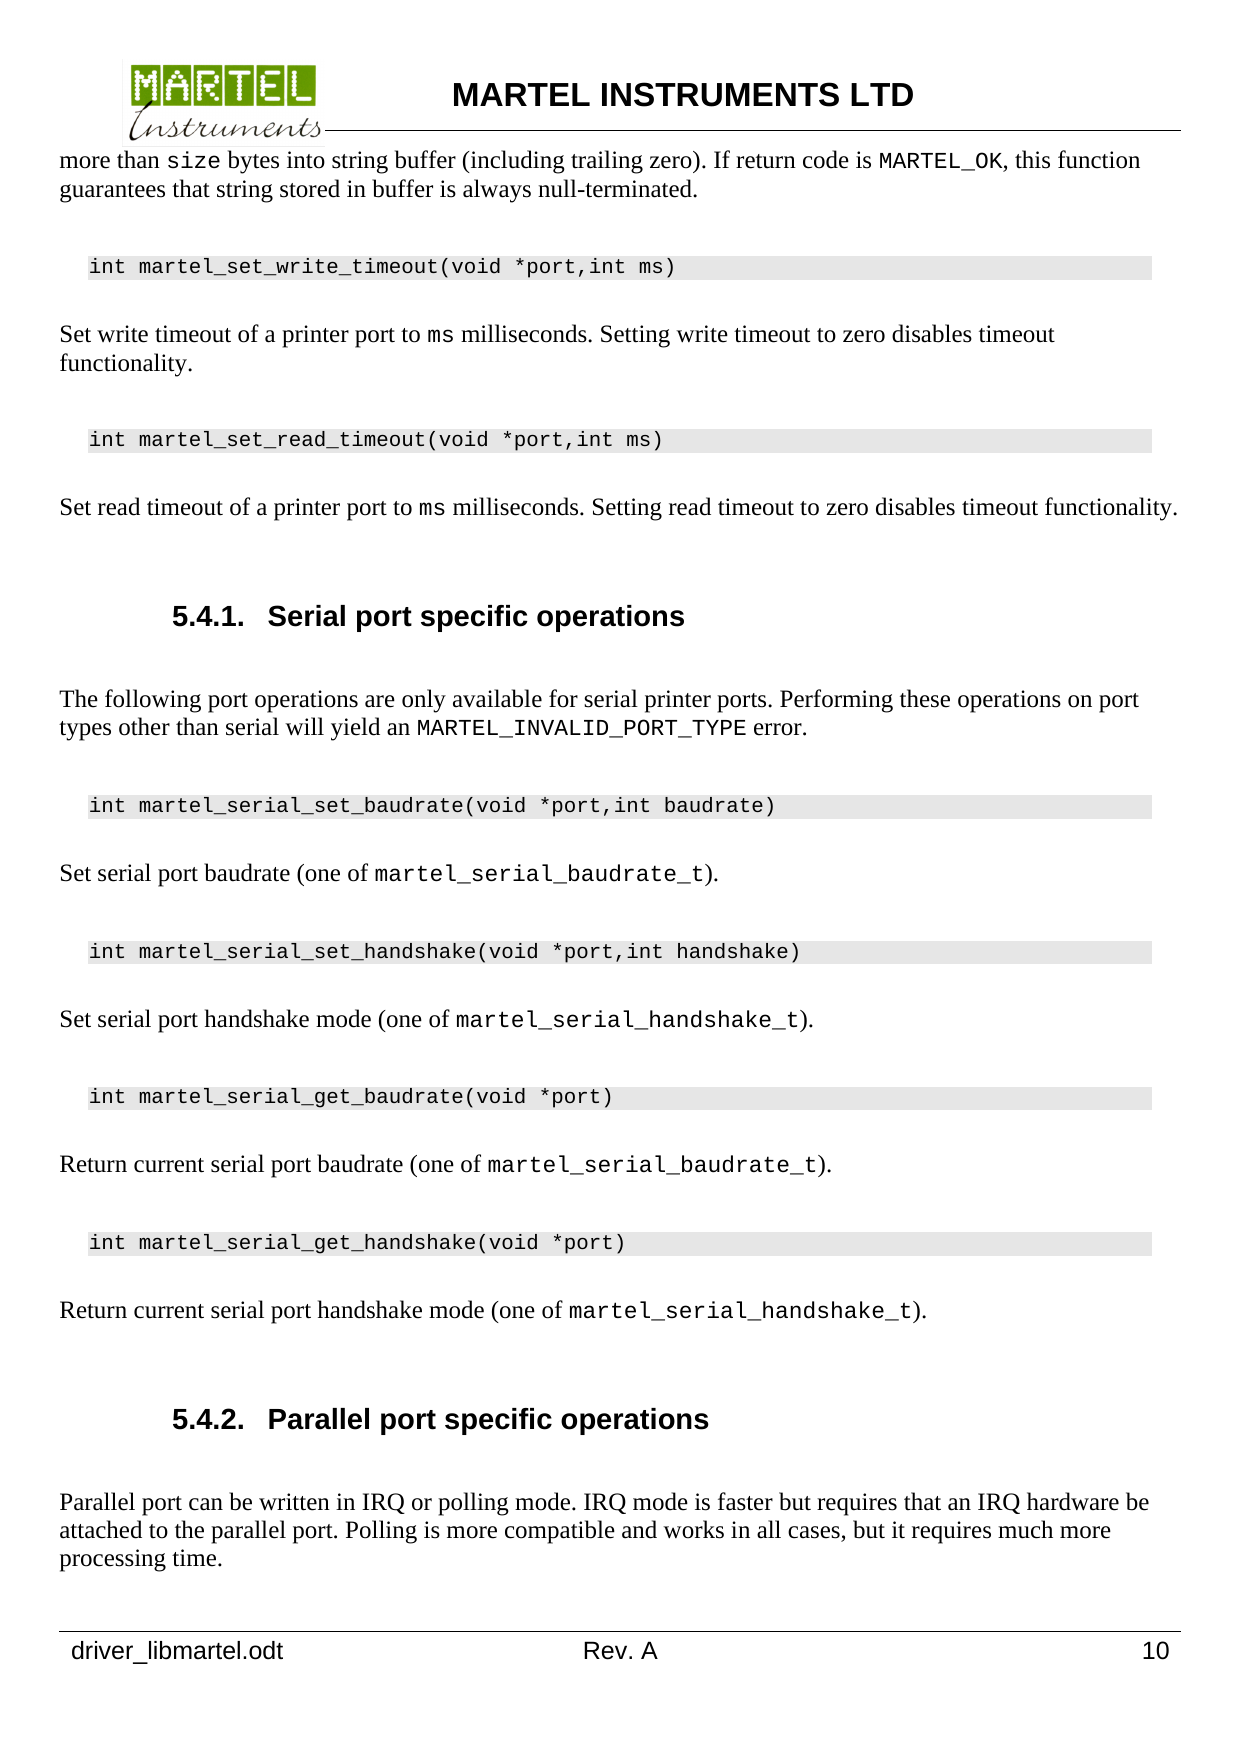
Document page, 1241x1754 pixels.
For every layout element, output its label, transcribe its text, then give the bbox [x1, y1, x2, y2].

text Set read timeout of a printer port to ms milliseconds. Setting read timeout to zero disables timeout functionality. [59, 493, 1181, 522]
text Set write timeout of a printer port to ms milliseconds. Setting write timeout to zero disables timeout functionality. [59, 320, 1181, 377]
text Return current serial port baudrate (one of martel_serial_baudrate_t). [59, 1150, 1181, 1179]
text int martel_serial_get_baudrate(void *port) [88, 1087, 1152, 1110]
text Return current serial port handshake mode (one of martel_serial_handshake_t). [59, 1296, 1181, 1325]
text Set serial port handshake mode (one of martel_serial_handshake_t). [59, 1005, 1181, 1034]
text Set serial port baudrate (one of martel_serial_baudrate_t). [59, 859, 1181, 888]
text more than size bytes into string buffer (including trailing zero). If return code is MARTEL_OK, this function guarantees that string stored in buffer is always null-terminated. [59, 146, 1181, 203]
text Parallel port can be written in IRQ or polling mode. IRQ mode is faster but requires that an IRQ hardware be attached to the parallel port. Polling is more compatible and works in all cases, but it requires much more processing time. [59, 1488, 1181, 1571]
subtitle Parallel port specific operations [172, 1403, 1181, 1436]
picture [122, 59, 325, 147]
text int martel_set_read_timeout(void *port,int ms) [88, 429, 1152, 453]
subtitle Serial port specific operations [172, 600, 1181, 633]
text The following port operations are only available for serial printer ports. Performing these operations on port types other than serial will yield an MARTEL_INVALID_PORT_TYPE error. [59, 686, 1181, 742]
text int martel_set_write_timeout(void *port,int ms) [88, 256, 1152, 280]
text int martel_serial_set_handshake(void *port,int handshake) [88, 941, 1152, 964]
text int martel_serial_get_handshake(void *port) [88, 1232, 1152, 1256]
text int martel_serial_set_baudrate(void *port,int baudrate) [88, 795, 1152, 819]
